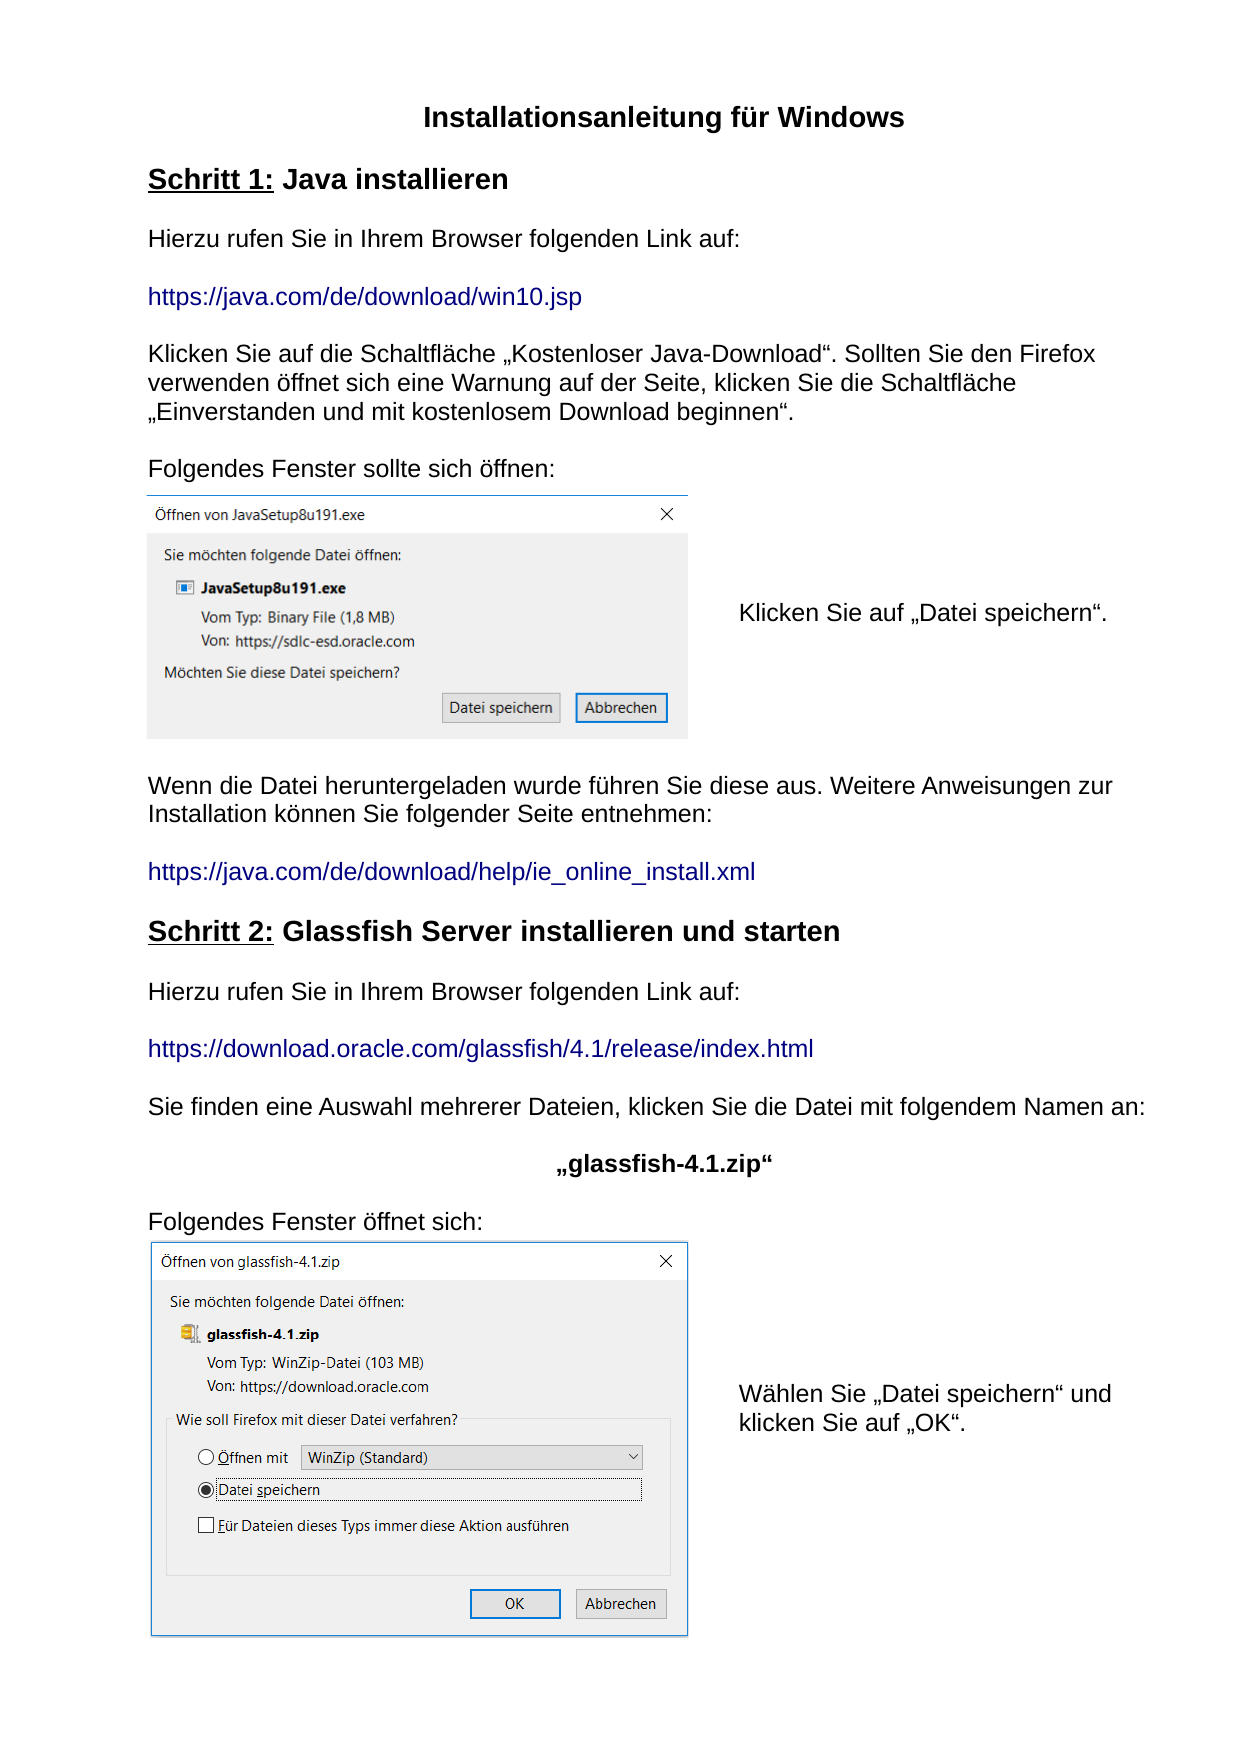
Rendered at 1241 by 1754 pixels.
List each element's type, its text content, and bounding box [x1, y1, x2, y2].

text Schritt 2: Glassfish Server installieren und starten [148, 914, 1181, 948]
text https://java.com/de/download/win10.jsp [148, 282, 1181, 311]
text Schritt 1: Java installieren [148, 162, 1181, 196]
text Folgendes Fenster öffnet sich: [148, 1207, 1181, 1235]
text Wählen Sie „Datei speichern“ und klicken Sie auf „OK“. [689, 1379, 1181, 1437]
text Sie finden eine Auswahl mehrerer Dateien, klicken Sie die Datei mit folgendem Namen an: [148, 1092, 1181, 1120]
text „glassfish-4.1.zip“ [148, 1120, 1181, 1178]
picture [149, 1240, 689, 1638]
text https://java.com/de/download/help/ie_online_install.xml [148, 857, 1181, 886]
picture [146, 495, 688, 739]
text Hierzu rufen Sie in Ihrem Browser folgenden Link auf: [148, 977, 1181, 1005]
text Klicken Sie auf die Schaltfläche „Kostenloser Java-Download“. Sollten Sie den Firefox verwenden öffnet sich eine Warnung auf der Seite, klicken Sie die Schaltfläche „Einverstanden und mit kostenlosem Download beginnen“. [148, 339, 1181, 426]
text https://download.oracle.com/glassfish/4.1/release/index.html [148, 1034, 1181, 1063]
text Wenn die Datei heruntergeladen wurde führen Sie diese aus. Weitere Anweisungen zur Installation können Sie folgender Seite entnehmen: [148, 771, 1181, 828]
text Installationsanleitung für Windows [148, 100, 1181, 133]
text Folgendes Fenster sollte sich öffnen: [148, 454, 1181, 483]
text Klicken Sie auf „Datei speichern“. [688, 598, 1181, 627]
text Hierzu rufen Sie in Ihrem Browser folgenden Link auf: [148, 224, 1181, 253]
